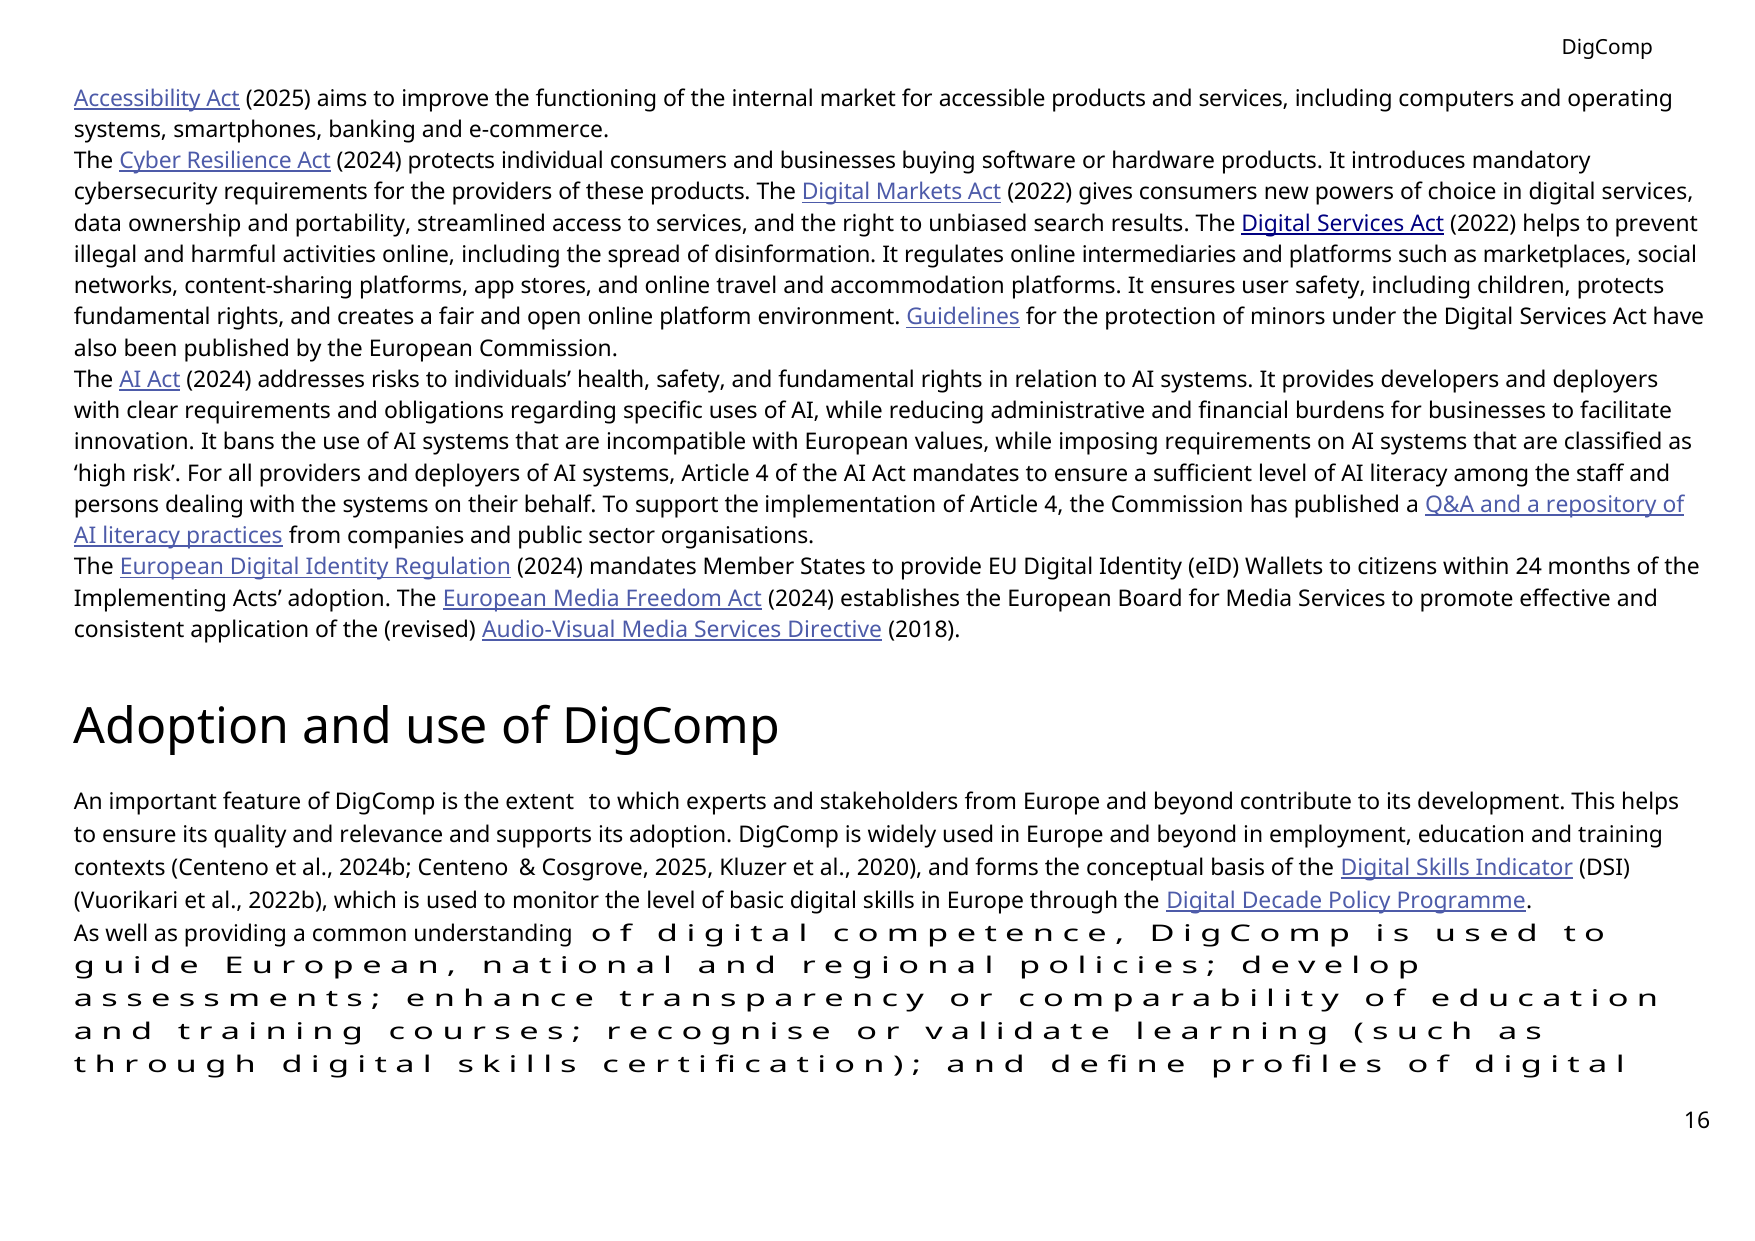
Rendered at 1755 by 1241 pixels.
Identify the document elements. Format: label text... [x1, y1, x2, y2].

subtitle Adoption and use of DigComp [74, 690, 1710, 758]
text The Cyber Resilience Act (2024) protects individual consumers and businesses buying software or hardware products. It introduces mandatory cybersecurity requirements for the providers of these products. The Digital Markets Act (2022) gives consumers new powers of choice in digital services, data ownership and portability, streamlined access to services, and the right to unbiased search results. The Digital Services Act (2022) helps to prevent illegal and harmful activities online, including the spread of disinformation. It regulates online intermediaries and platforms such as marketplaces, social networks, content-sharing platforms, app stores, and online travel and accommodation platforms. It ensures user safety, including children, protects fundamental rights, and creates a fair and open online platform environment. Guidelines for the protection of minors under the Digital Services Act have also been published by the European Commission. [74, 144, 1710, 363]
text An important feature of DigComp is the extent to which experts and stakeholders from Europe and beyond contribute to its development. This helps to ensure its quality and relevance and supports its adoption. DigComp is widely used in Europe and beyond in employment, education and training contexts (Centeno et al., 2024b; Centeno & Cosgrove, 2025, Kluzer et al., 2020), and forms the conceptual basis of the Digital Skills Indicator (DSI) (Vuorikari et al., 2022b), which is used to monitor the level of basic digital skills in Europe through the Digital Decade Policy Programme. [74, 785, 1683, 915]
text Accessibility Act (2025) aims to improve the functioning of the internal market for accessible products and services, including computers and operating systems, smartphones, banking and e-commerce. [74, 82, 1710, 144]
text As well as providing a common understanding of digital competence, DigComp is used to guide European, national and regional policies; develop assessments; enhance transparency or comparability of education and training courses; recognise or validate learning (such as through digital skills certification); and define profiles of digital [74, 917, 1689, 1079]
text The AI Act (2024) addresses risks to individuals’ health, safety, and fundamental rights in relation to AI systems. It provides developers and deployers with clear requirements and obligations regarding specific uses of AI, while reducing administrative and financial burdens for businesses to facilitate innovation. It bans the use of AI systems that are incompatible with European values, while imposing requirements on AI systems that are classified as ‘high risk’. For all providers and deployers of AI systems, Article 4 of the AI Act mandates to ensure a sufficient level of AI literacy among the staff and persons dealing with the systems on their behalf. To support the implementation of Article 4, the Commission has published a Q&A and a repository of AI literacy practices from companies and public sector organisations. [74, 363, 1710, 550]
text The European Digital Identity Regulation (2024) mandates Member States to provide EU Digital Identity (eID) Wallets to citizens within 24 months of the Implementing Acts’ adoption. The European Media Freedom Act (2024) establishes the European Board for Media Services to promote effective and consistent application of the (revised) Audio-Visual Media Services Directive (2018). [74, 550, 1710, 644]
